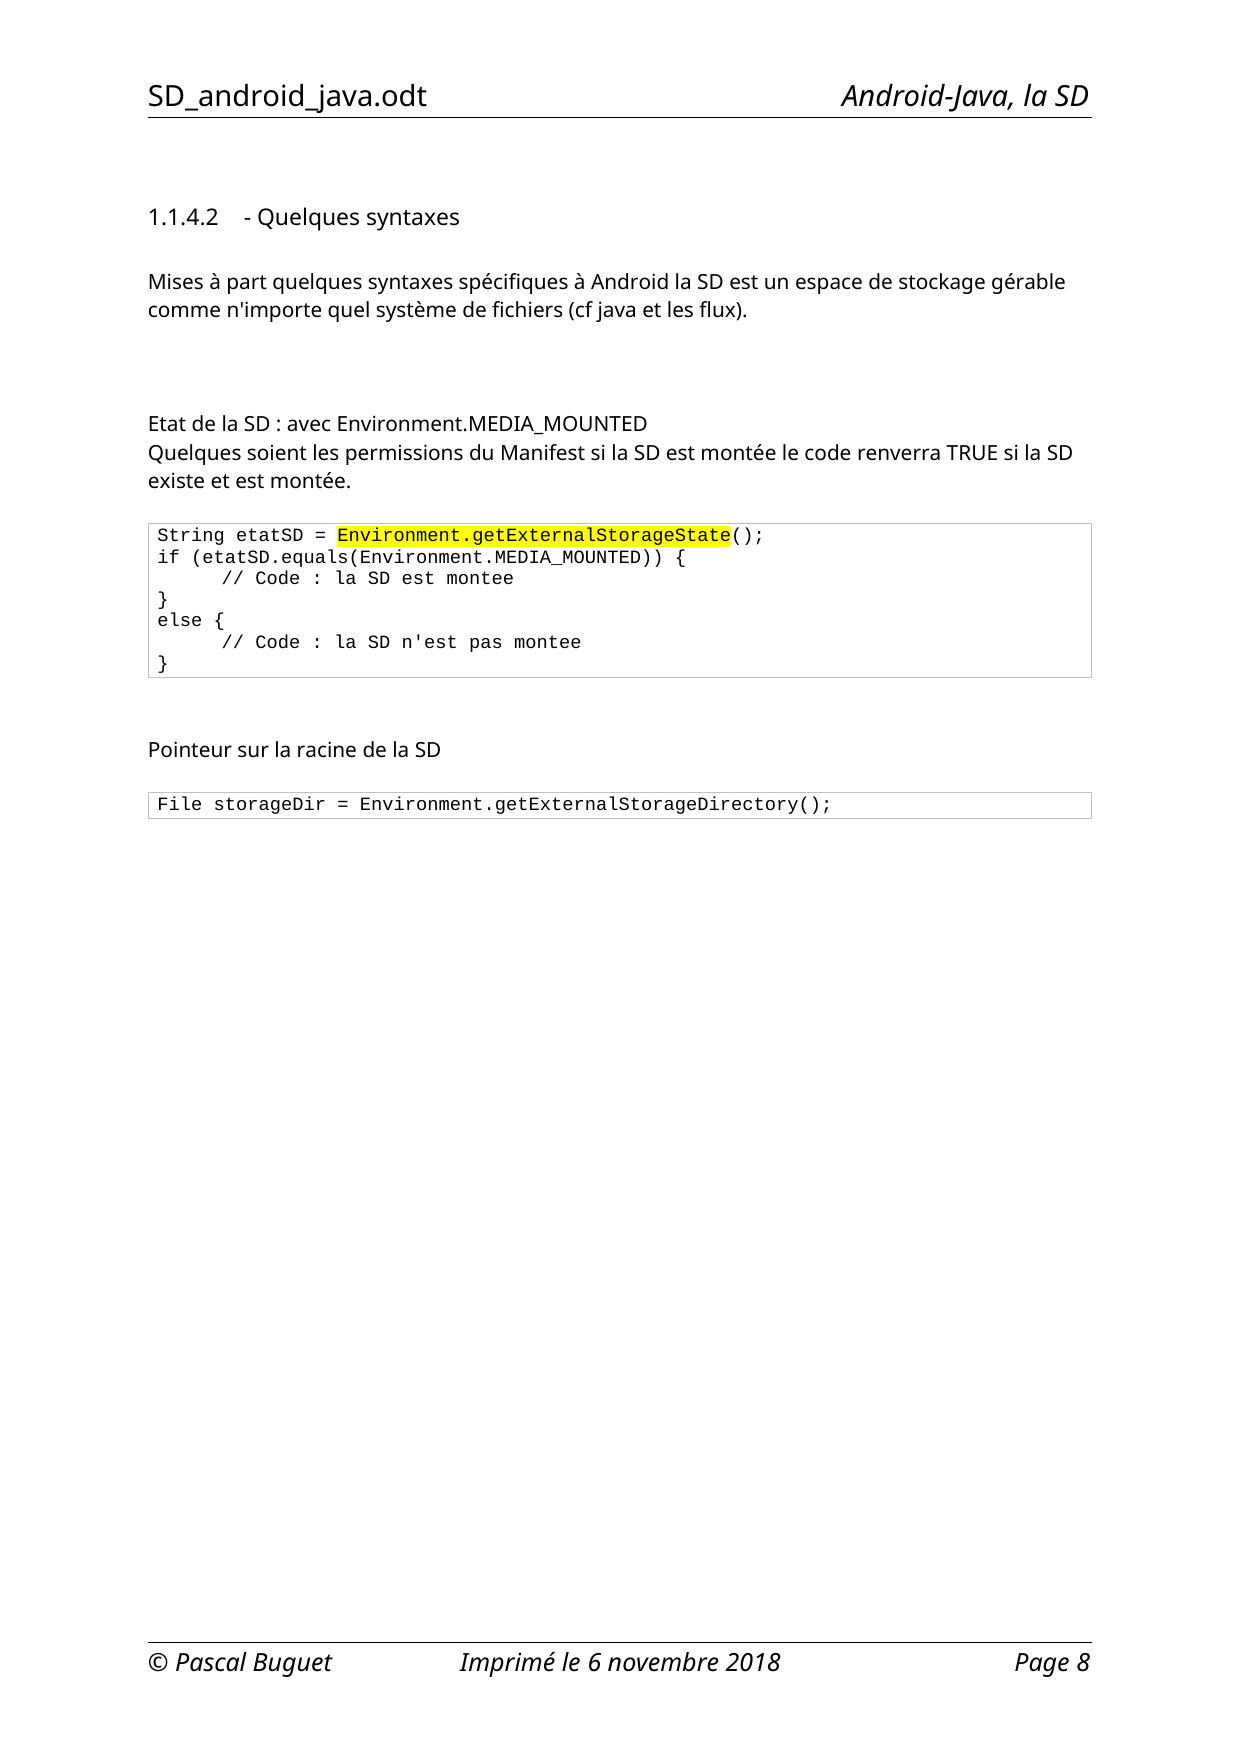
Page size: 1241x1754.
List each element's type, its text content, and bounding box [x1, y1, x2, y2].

text String etatSD = Environment.getExternalStorageState(); [149, 524, 1091, 544]
text // Code : la SD n'est pas montee [149, 629, 1091, 651]
text else { [149, 608, 1091, 629]
text Mises à part quelques syntaxes spécifiques à Android la SD est un espace de stockage gérable comme n'importe quel système de fichiers (cf java et les flux). [148, 267, 1092, 324]
text Pointeur sur la racine de la SD [148, 735, 1092, 763]
text } [149, 651, 1091, 677]
text Quelques soient les permissions du Manifest si la SD est montée le code renverra TRUE si la SD existe et est montée. [148, 438, 1092, 494]
text File storageDir = Environment.getExternalStorageDirectory(); [149, 793, 1091, 818]
text Etat de la SD : avec Environment.MEDIA_MOUNTED [148, 409, 1092, 438]
text } [149, 587, 1091, 608]
text if (etatSD.equals(Environment.MEDIA_MOUNTED)) { [149, 544, 1091, 566]
text // Code : la SD est montee [149, 566, 1091, 587]
subtitle - Quelques syntaxes [148, 201, 1092, 232]
